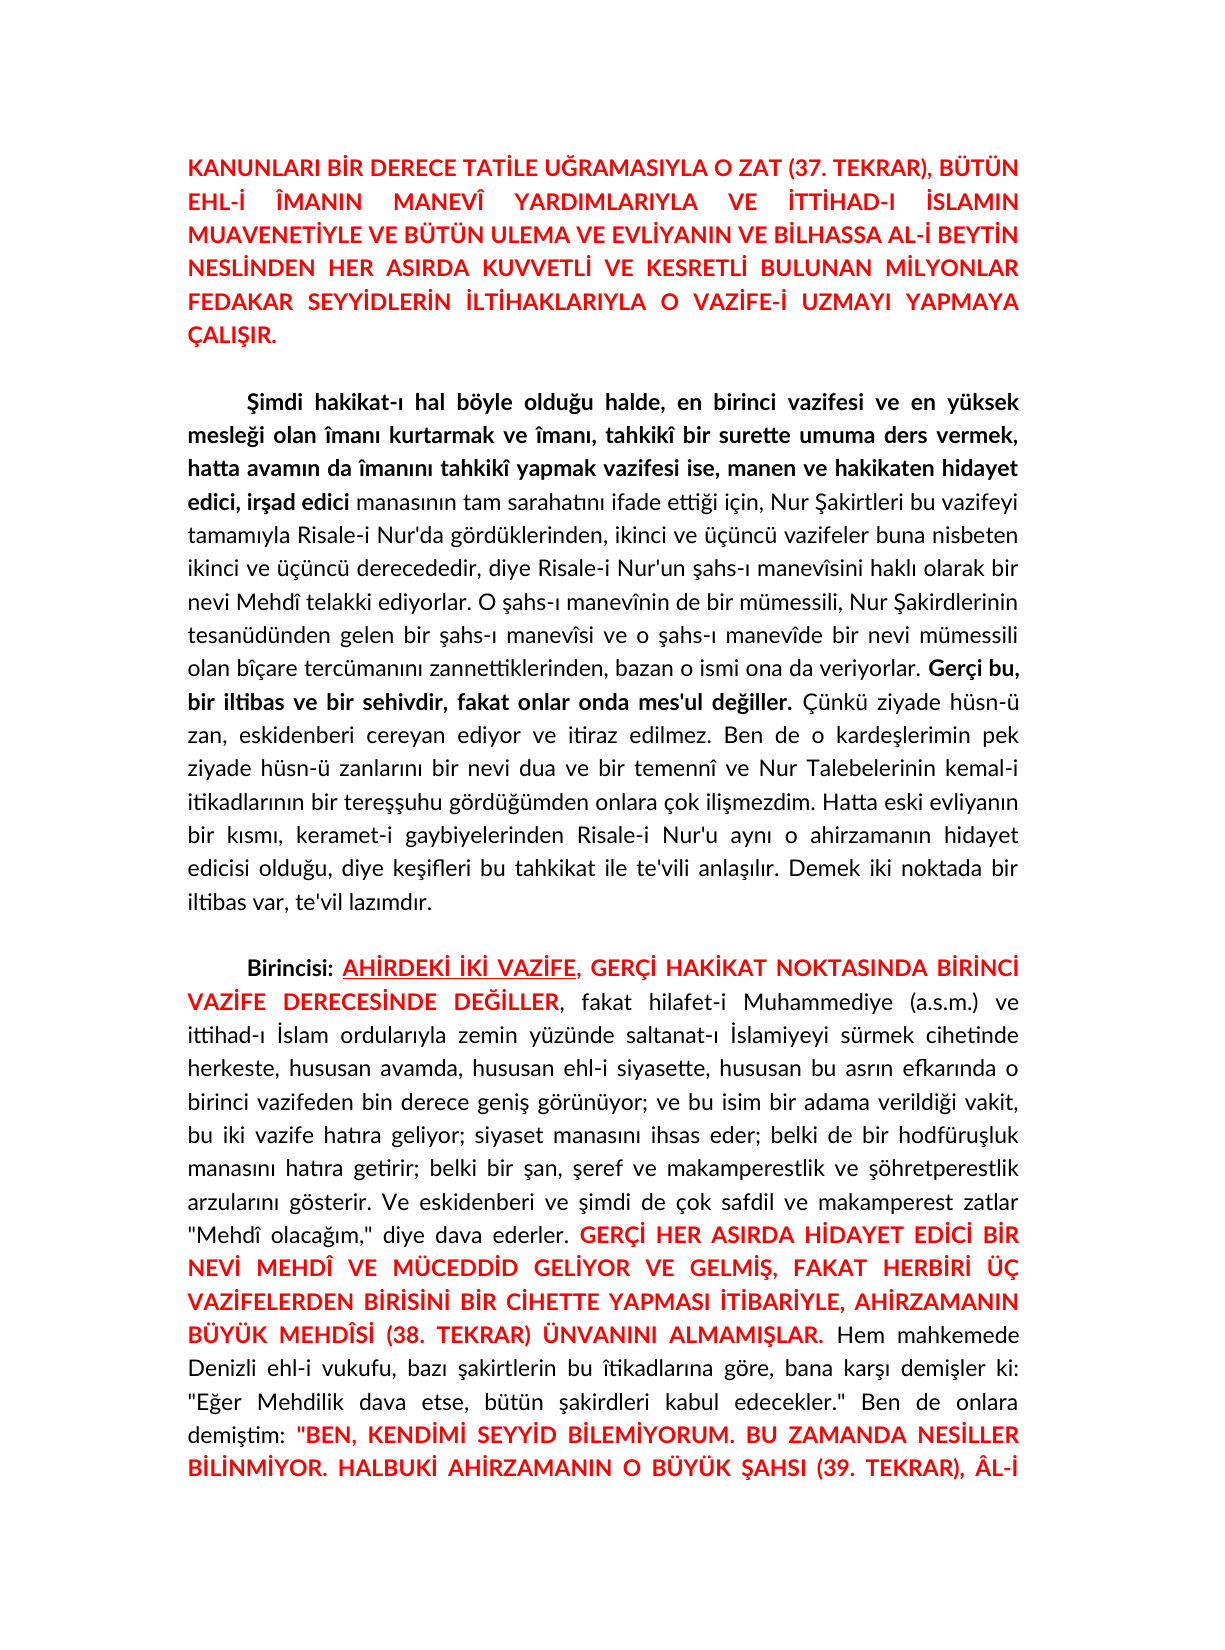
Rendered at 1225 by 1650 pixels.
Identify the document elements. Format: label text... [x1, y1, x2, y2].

text Şimdi hakikat-ı hal böyle olduğu halde, en birinci vazifesi ve en yüksek mesleği olan îmanı kurtarmak ve îmanı, tahkikî bir surette umuma ders vermek, hatta avamın da îmanını tahkikî yapmak vazifesi ise, manen ve hakikaten hidayet edici, irşad edici manasının tam sarahatını ifade ettiği için, Nur Şakirtleri bu vazifeyi tamamıyla Risale-i Nur'da gördüklerinden, ikinci ve üçüncü vazifeler buna nisbeten ikinci ve üçüncü derecededir, diye Risale-i Nur'un şahs-ı manevîsini haklı olarak bir nevi Mehdî telakki ediyorlar. O şahs-ı manevînin de bir mümessili, Nur Şakirdlerinin tesanüdünden gelen bir şahs-ı manevîsi ve o şahs-ı manevîde bir nevi mümessili olan bîçare tercümanını zannettiklerinden, bazan o ismi ona da veriyorlar. Gerçi bu, bir iltibas ve bir sehivdir, fakat onlar onda mes'ul değiller. Çünkü ziyade hüsn-ü zan, eskidenberi cereyan ediyor ve itiraz edilmez. Ben de o kardeşlerimin pek ziyade hüsn-ü zanlarını bir nevi dua ve bir temennî ve Nur Talebelerinin kemal-i itikadlarının bir tereşşuhu gördüğümden onlara çok ilişmezdim. Hatta eski evliyanın bir kısmı, keramet-i gaybiyelerinden Risale-i Nur'u aynı o ahirzamanın hidayet edicisi olduğu, diye keşifleri bu tahkikat ile te'vili anlaşılır. Demek iki noktada bir iltibas var, te'vil lazımdır. [187, 383, 1020, 917]
text KANUNLARI BİR DERECE TATİLE UĞRAMASIYLA O ZAT (37. TEKRAR), BÜTÜN EHL-İ ÎMANIN MANEVÎ YARDIMLARIYLA VE İTTİHAD-I İSLAMIN MUAVENETİYLE VE BÜTÜN ULEMA VE EVLİYANIN VE BİLHASSA AL-İ BEYTİN NESLİNDEN HER ASIRDA KUVVETLİ VE KESRETLİ BULUNAN MİLYONLAR FEDAKAR SEYYİDLERİN İLTİHAKLARIYLA O VAZİFE-İ UZMAYI YAPMAYA ÇALIŞIR. [187, 150, 1020, 350]
text Birincisi: AHİRDEKİ İKİ VAZİFE, GERÇİ HAKİKAT NOKTASINDA BİRİNCİ VAZİFE DERECESİNDE DEĞİLLER, fakat hilafet-i Muhammediye (a.s.m.) ve ittihad-ı İslam ordularıyla zemin yüzünde saltanat-ı İslamiyeyi sürmek cihetinde herkeste, hususan avamda, hususan ehl-i siyasette, hususan bu asrın efkarında o birinci vazifeden bin derece geniş görünüyor; ve bu isim bir adama verildiği vakit, bu iki vazife hatıra geliyor; siyaset manasını ihsas eder; belki de bir hodfüruşluk manasını hatıra getirir; belki bir şan, şeref ve makamperestlik ve şöhretperestlik arzularını gösterir. Ve eskidenberi ve şimdi de çok safdil ve makamperest zatlar "Mehdî olacağım," diye dava ederler. GERÇİ HER ASIRDA HİDAYET EDİCİ BİR NEVİ MEHDÎ VE MÜCEDDİD GELİYOR VE GELMİŞ, FAKAT HERBİRİ ÜÇ VAZİFELERDEN BİRİSİNİ BİR CİHETTE YAPMASI İTİBARİYLE, AHİRZAMANIN BÜYÜK MEHDÎSİ (38. TEKRAR) ÜNVANINI ALMAMIŞLAR. Hem mahkemede Denizli ehl-i vukufu, bazı şakirtlerin bu îtikadlarına göre, bana karşı demişler ki: "Eğer Mehdilik dava etse, bütün şakirdleri kabul edecekler." Ben de onlara demiştim: "BEN, KENDİMİ SEYYİD BİLEMİYORUM. BU ZAMANDA NESİLLER BİLİNMİYOR. HALBUKİ AHİRZAMANIN O BÜYÜK ŞAHSI (39. TEKRAR), ÂL-İ [187, 950, 1020, 1483]
